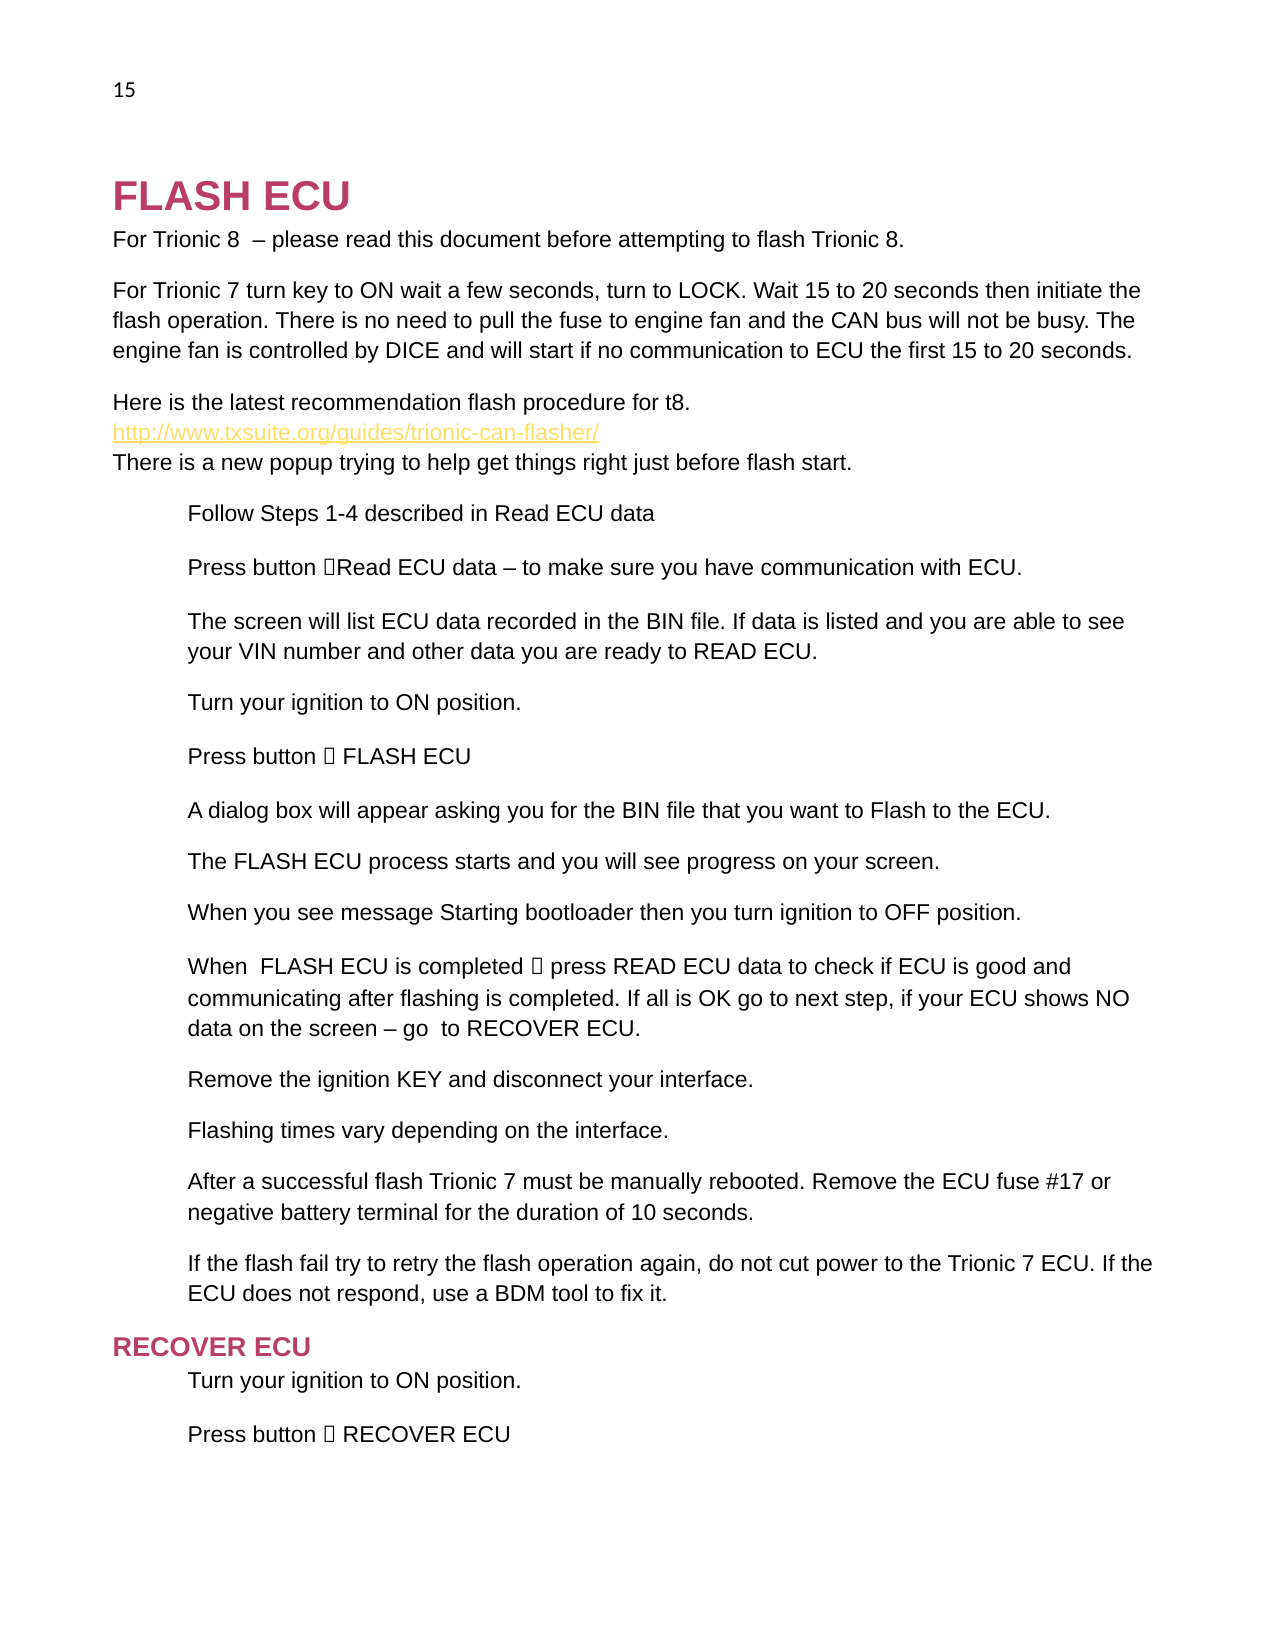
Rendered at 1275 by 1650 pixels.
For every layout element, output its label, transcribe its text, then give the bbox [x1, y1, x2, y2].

list For Trionic 7 turn key to ON wait a few seconds, turn to LOCK. Wait 15 to 20 seconds then initiate the flash operation. There is no need to pull the fuse to engine fan and the CAN bus will not be busy. The engine fan is controlled by DICE and will start if no communication to ECU the first 15 to 20 seconds. [112, 277, 1162, 364]
subtitle RECOVER ECU [112, 1331, 1162, 1362]
list Press button  RECOVER ECU [187, 1418, 1162, 1449]
list Turn your ignition to ON position. [187, 1367, 1162, 1393]
text For Trionic 8 – please read this document before attempting to flash Trionic 8. [112, 226, 1162, 252]
list Flashing times vary depending on the interface. [187, 1117, 1162, 1144]
list The screen will list ECU data recorded in the BIN file. If data is listed and you are able to see your VIN number and other data you are ready to READ ECU. [187, 608, 1162, 664]
list Press button Read ECU data – to make sure you have communication with ECU. [187, 551, 1162, 582]
text After a successful flash Trionic 7 must be manually rebooted. Remove the ECU fuse #17 or negative battery terminal for the duration of 10 seconds. [187, 1168, 1162, 1225]
list A dialog box will appear asking you for the BIN file that you want to Flash to the ECU. [187, 797, 1162, 823]
list Press button  FLASH ECU [187, 740, 1162, 771]
list If the flash fail try to retry the flash operation again, do not cut power to the Trionic 7 ECU. If the ECU does not respond, use a BDM tool to fix it. [150, 1249, 1162, 1306]
subtitle FLASH ECU [112, 171, 1162, 219]
list When you see message Starting bootloader then you turn ignition to OFF position. [187, 899, 1162, 925]
text Here is the latest recommendation flash procedure for t8. http://www.txsuite.org/guides/trionic-can-flasher/ There is a new popup trying to help get things right just before flash start. [112, 388, 1162, 475]
list Remove the ignition KEY and disconnect your interface. [187, 1066, 1162, 1093]
list When FLASH ECU is completed  press READ ECU data to check if ECU is good and communicating after flashing is completed. If all is OK go to next step, if your ECU shows NO data on the screen – go to RECOVER ECU. [187, 950, 1162, 1042]
list Turn your ignition to ON position. [187, 689, 1162, 715]
list The FLASH ECU process starts and you will see progress on your screen. [187, 848, 1162, 874]
list Follow Steps 1-4 described in Read ECU data [187, 500, 1162, 526]
